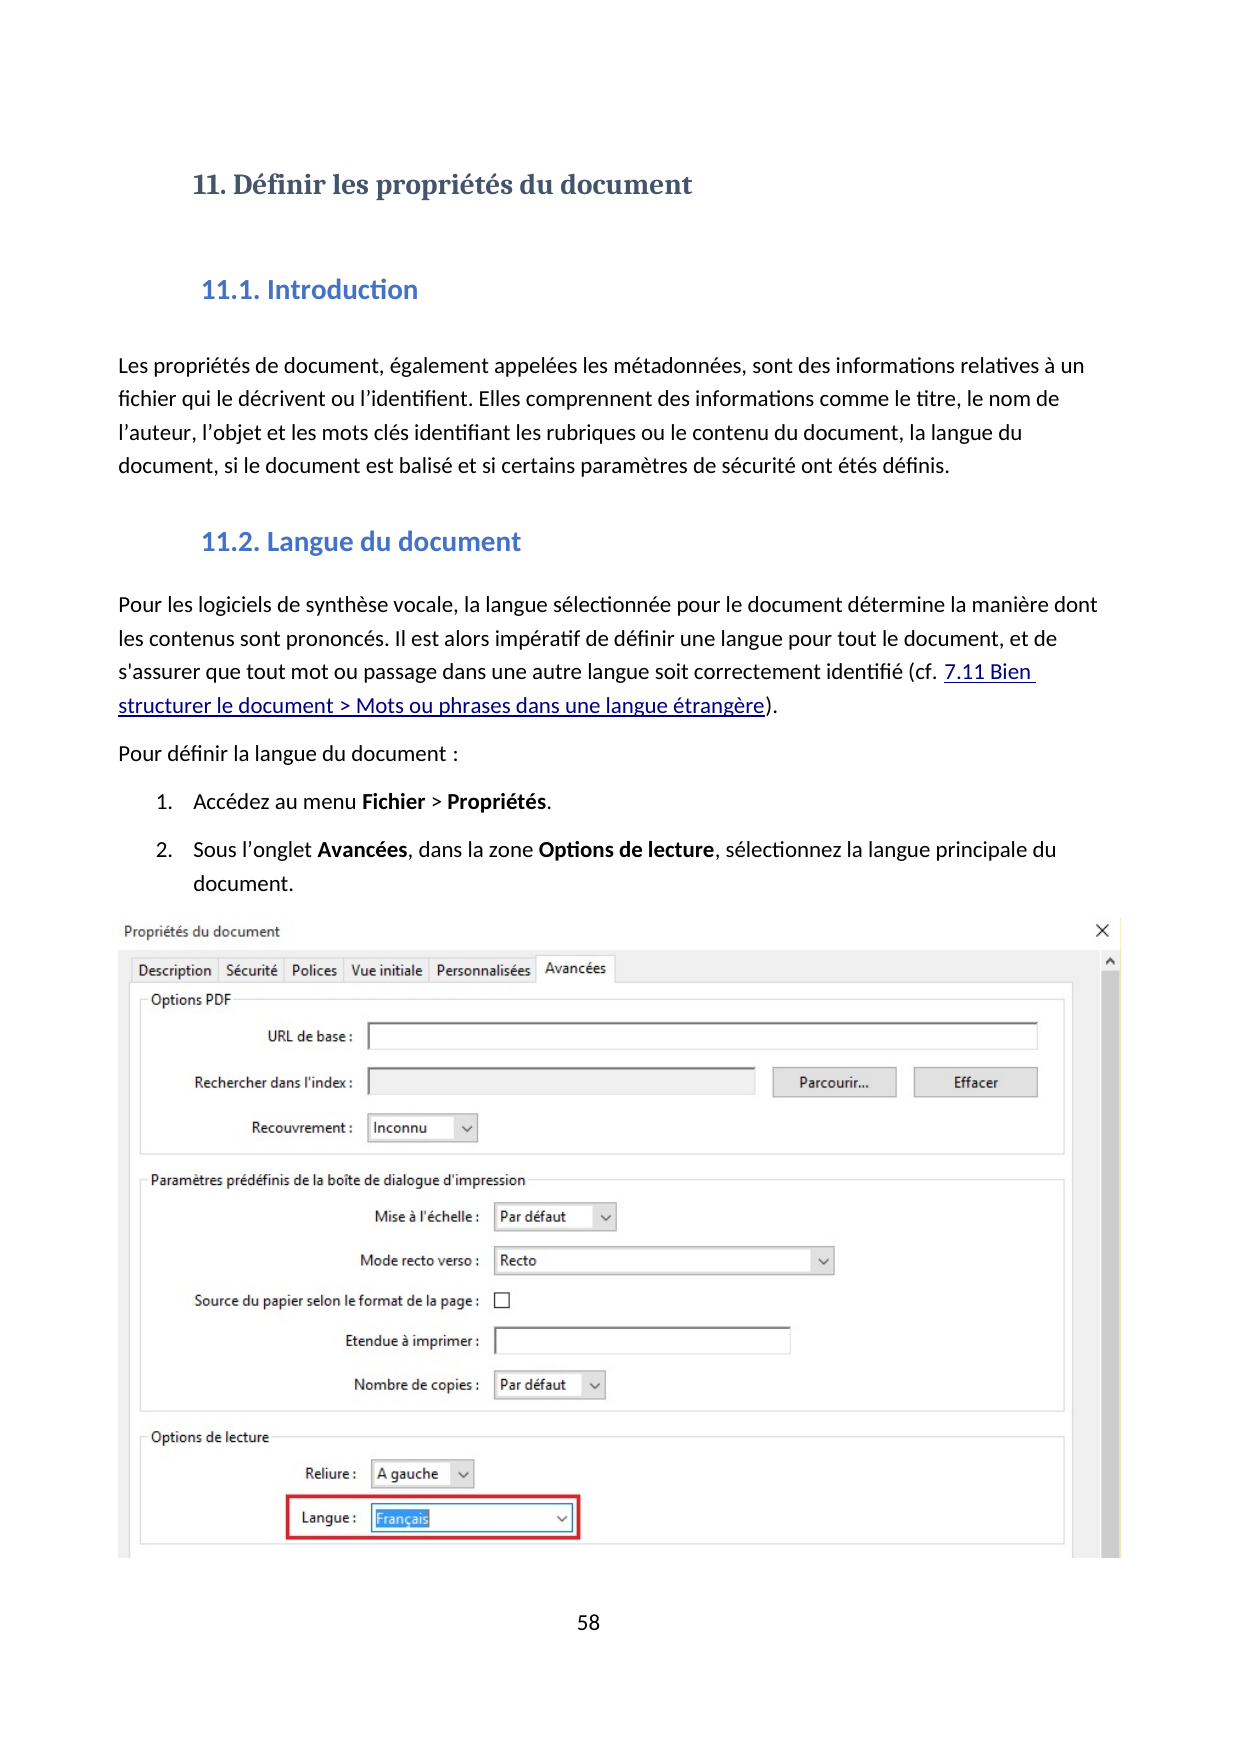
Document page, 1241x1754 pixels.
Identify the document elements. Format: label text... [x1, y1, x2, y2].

text Les propriétés de document, également appelées les métadonnées, sont des informations relatives à un fichier qui le décrivent ou l’identifient. Elles comprennent des informations comme le titre, le nom de l’auteur, l’objet et les mots clés identifiant les rubriques ou le contenu du document, la langue du document, si le document est balisé et si certains paramètres de sécurité ont étés définis. [118, 351, 1122, 480]
subtitle 11.1. Introduction [156, 271, 1122, 306]
subtitle 11.2. Langue du document [156, 523, 1122, 558]
text Pour définir la langue du document : [118, 739, 1122, 767]
list Accédez au menu Fichier > Propriétés. [156, 787, 1122, 815]
picture [118, 917, 1122, 1558]
subtitle 11. Définir les propriétés du document [156, 168, 1122, 202]
text Pour les logiciels de synthèse vocale, la langue sélectionnée pour le document détermine la manière dont les contenus sont prononcés. Il est alors impératif de définir une langue pour tout le document, et de s'assurer que tout mot ou passage dans une autre langue soit correctement identifié (cf. 7.11 Bien structurer le document > Mots ou phrases dans une langue étrangère). [118, 590, 1122, 719]
list Sous l’onglet Avancées, dans la zone Options de lecture, sélectionnez la langue principale du document. [156, 835, 1122, 897]
